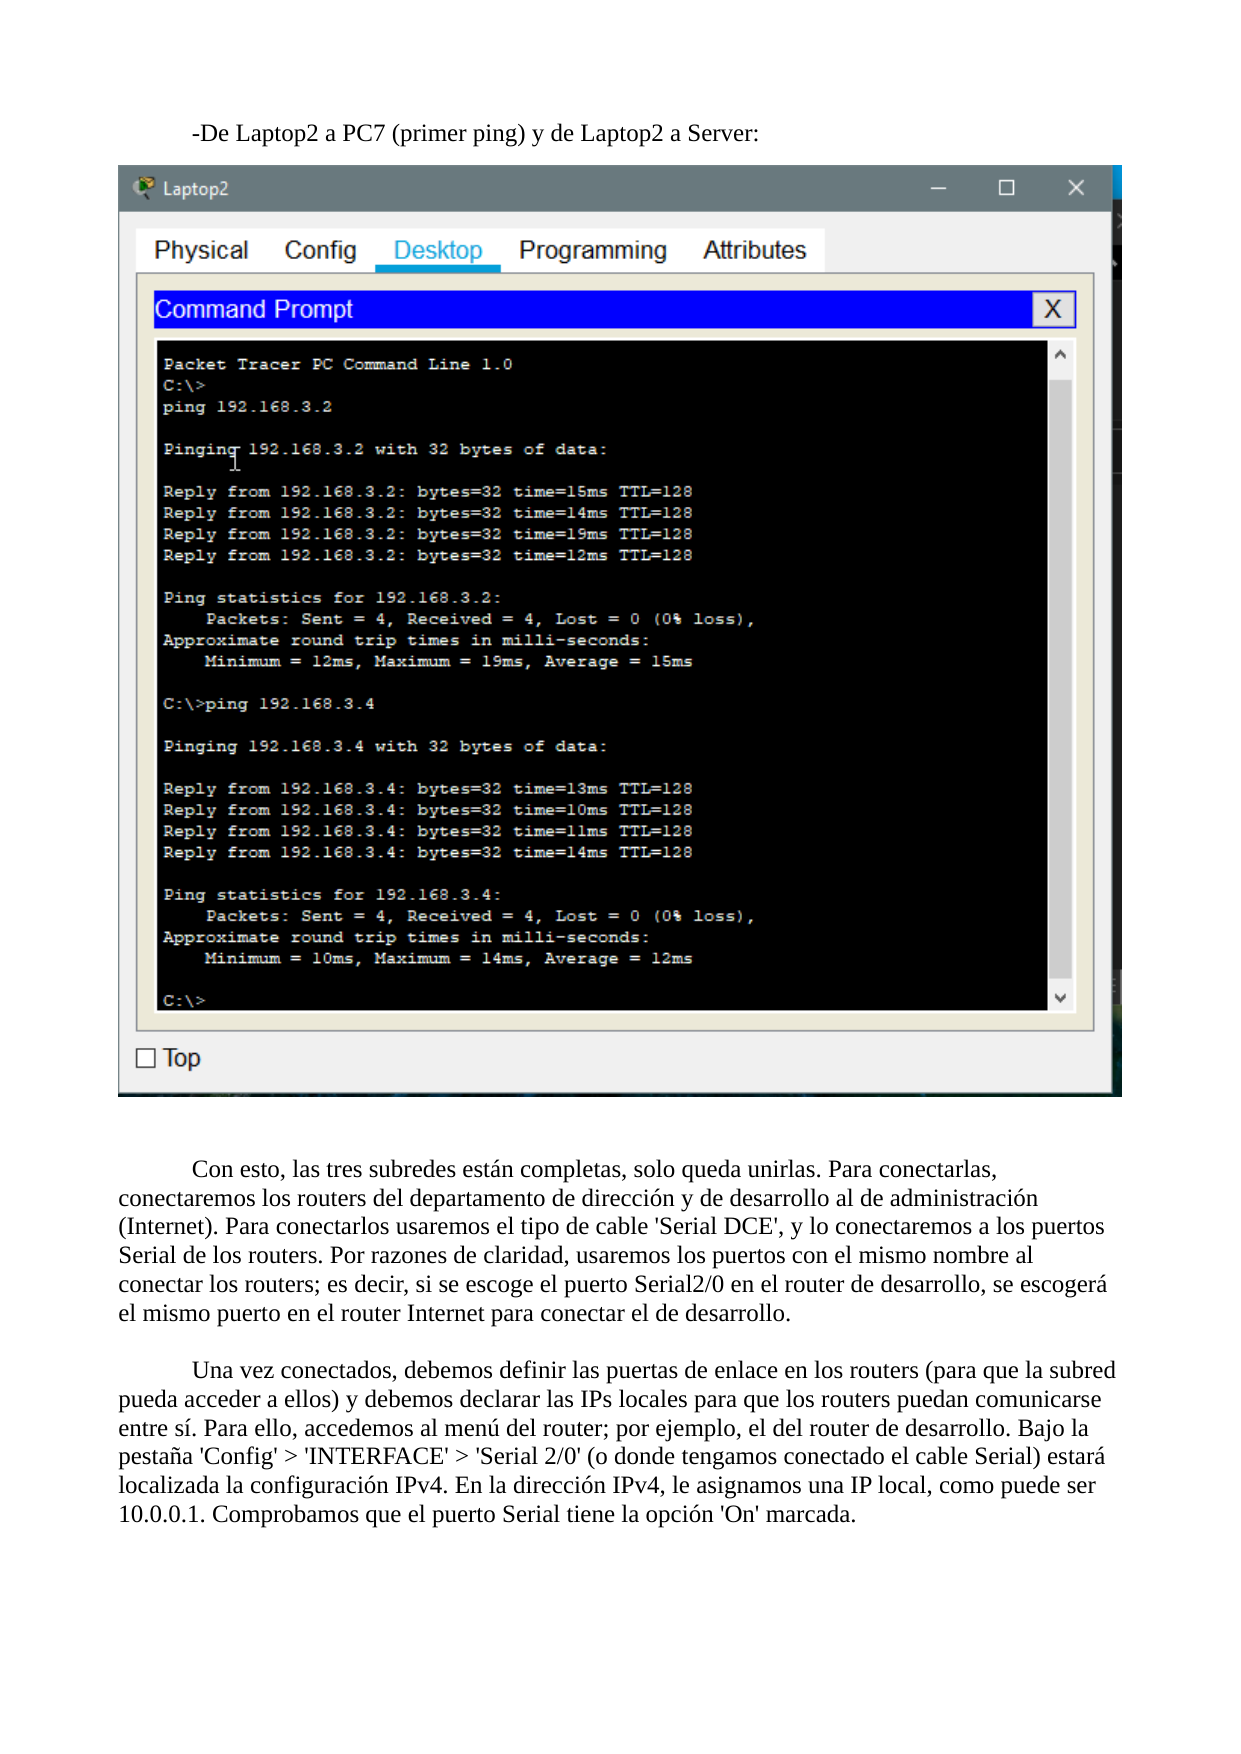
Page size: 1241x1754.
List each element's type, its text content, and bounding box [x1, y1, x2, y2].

picture [118, 165, 1122, 1097]
text Con esto, las tres subredes están completas, solo queda unirlas. Para conectarlas, conectaremos los routers del departamento de dirección y de desarrollo al de administración (Internet). Para conectarlos usaremos el tipo de cable 'Serial DCE', y lo conectaremos a los puertos Serial de los routers. Por razones de claridad, usaremos los puertos con el mismo nombre al conectar los routers; es decir, si se escoge el puerto Serial2/0 en el router de desarrollo, se escogerá el mismo puerto en el router Internet para conectar el de desarrollo. [118, 1154, 1122, 1326]
text -De Laptop2 a PC7 (primer ping) y de Laptop2 a Server: [118, 118, 1122, 147]
text Una vez conectados, debemos definir las puertas de enlace en los routers (para que la subred pueda acceder a ellos) y debemos declarar las IPs locales para que los routers puedan comunicarse entre sí. Para ello, accedemos al menú del router; por ejemplo, el del router de desarrollo. Bajo la pestaña 'Config' > 'INTERFACE' > 'Serial 2/0' (o donde tengamos conectado el cable Serial) estará localizada la configuración IPv4. En la dirección IPv4, le asignamos una IP local, como puede ser 10.0.0.1. Comprobamos que el puerto Serial tiene la opción 'On' marcada. [118, 1355, 1122, 1528]
